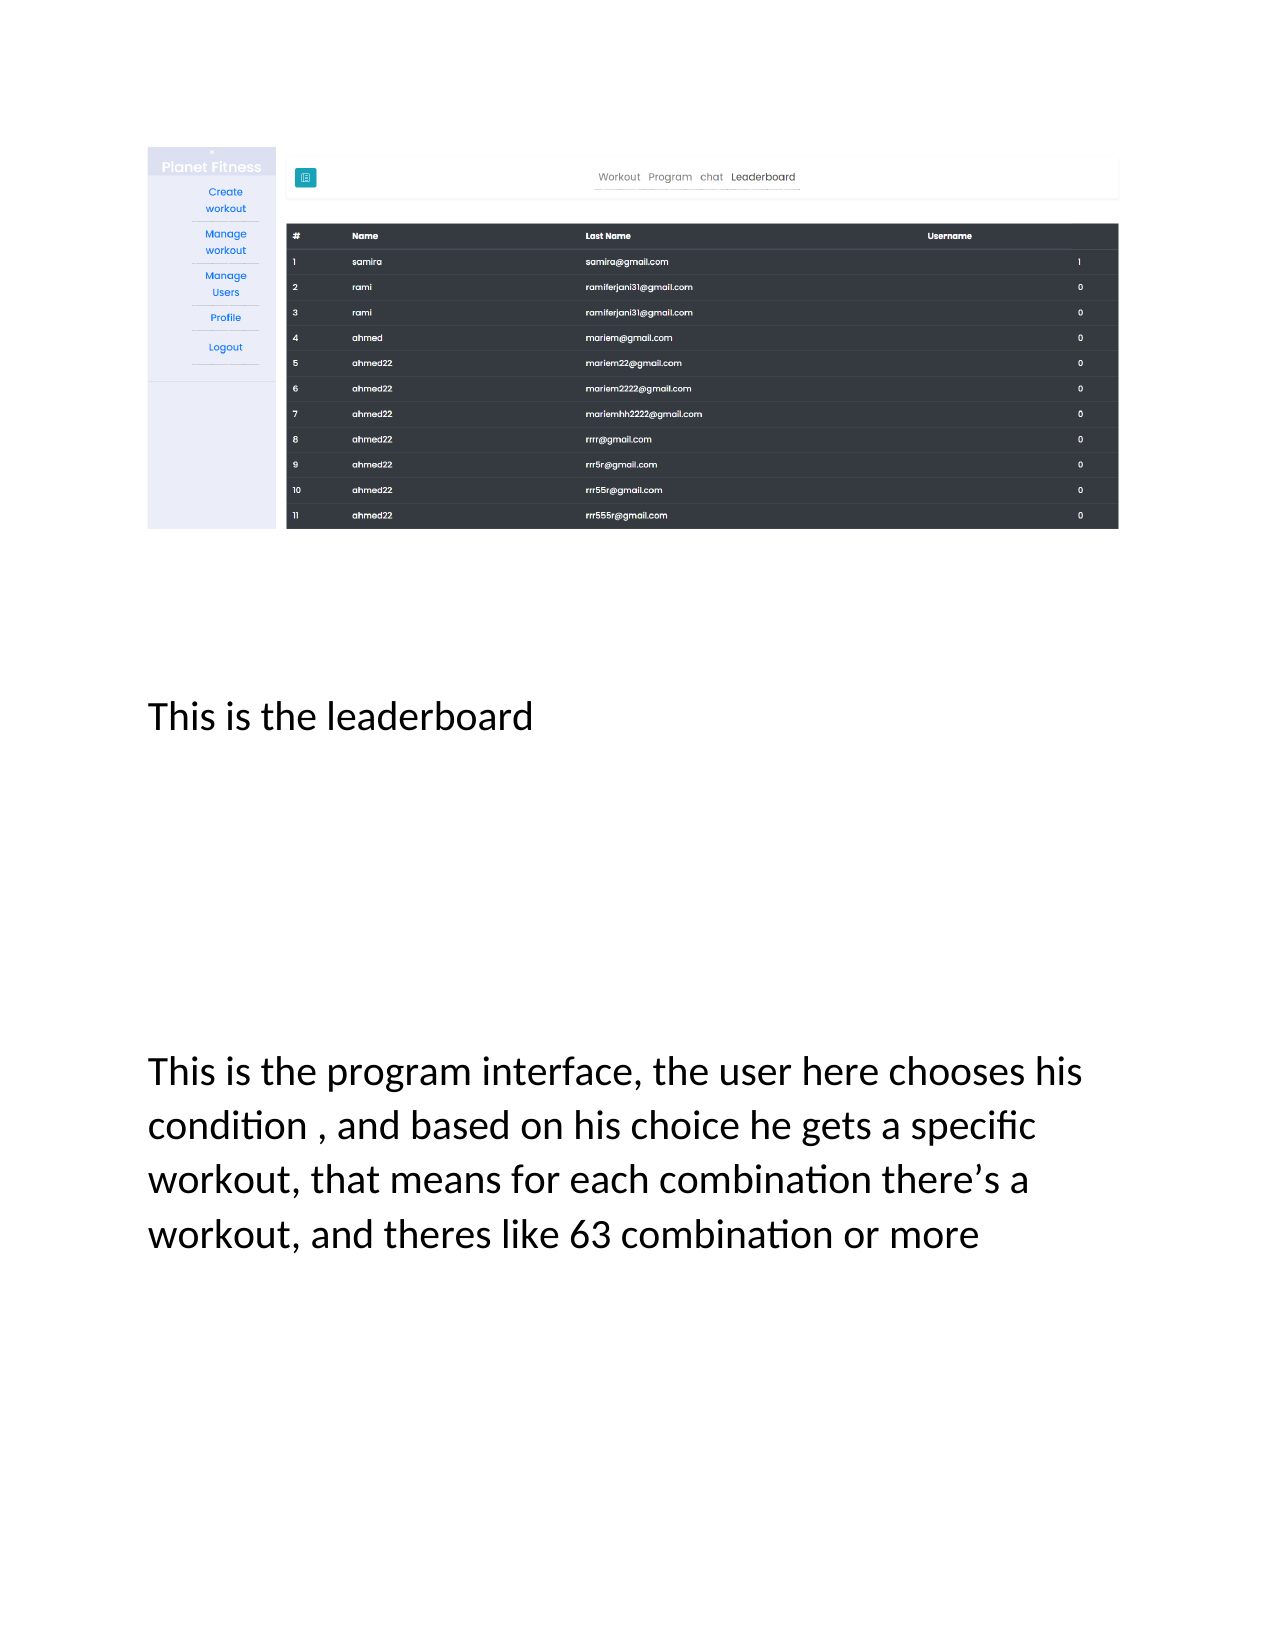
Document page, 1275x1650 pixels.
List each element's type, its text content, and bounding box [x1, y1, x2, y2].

text This is the program interface, the user here chooses his condition , and based on his choice he gets a specific workout, that means for each combination there’s a workout, and theres like 63 combination or more [148, 1045, 1127, 1259]
text This is the leaderboard [148, 689, 1127, 740]
